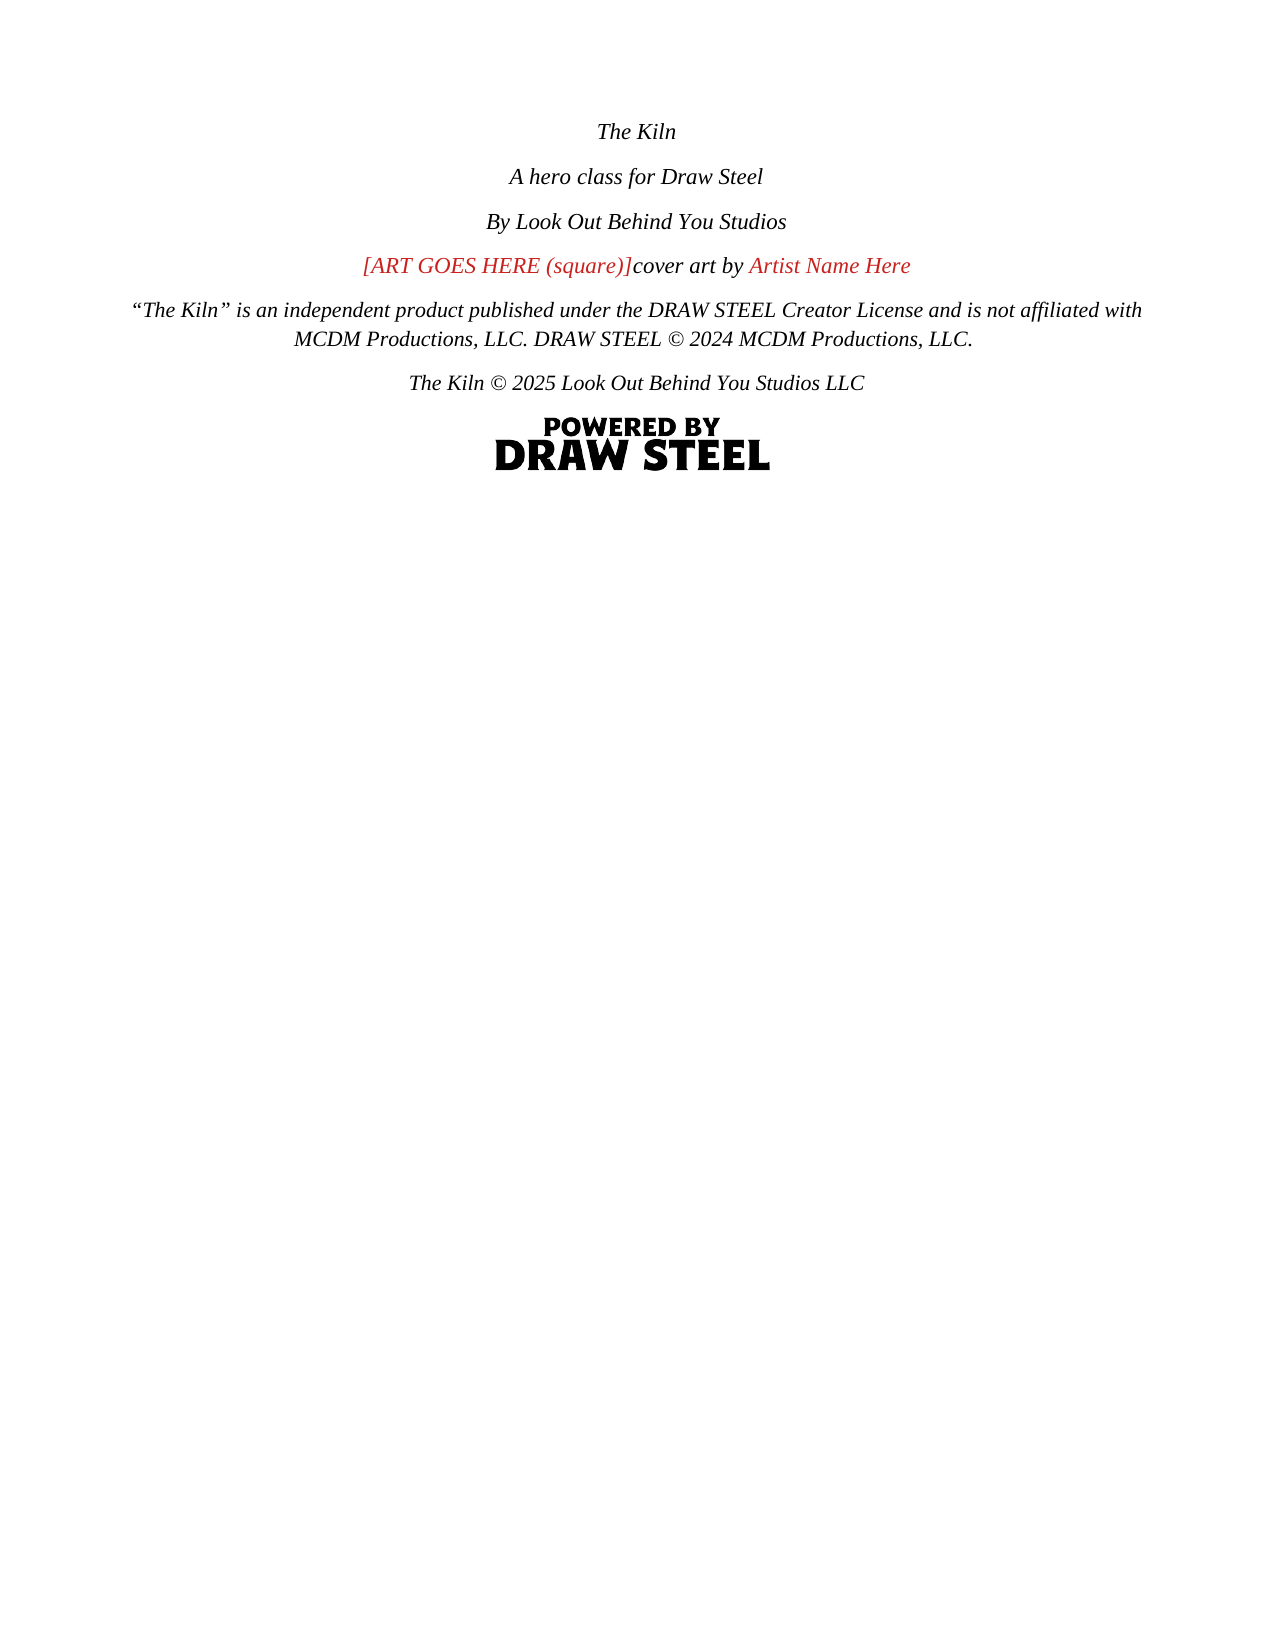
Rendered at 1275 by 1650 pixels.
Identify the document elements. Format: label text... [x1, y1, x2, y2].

subtitle [ART GOES HERE (square)]cover art by Artist Name Here [118, 252, 1157, 279]
subtitle The Kiln [118, 118, 1157, 144]
subtitle A hero class for Draw Steel [118, 163, 1157, 189]
subtitle “The Kiln” is an independent product published under the DRAW STEEL Creator License and is not affiliated with MCDM Productions, LLC. DRAW STEEL © 2024 MCDM Productions, LLC. [118, 297, 1157, 351]
subtitle By Look Out Behind You Studios [118, 208, 1157, 234]
picture [118, 405, 1157, 484]
subtitle The Kiln © 2025 Look Out Behind You Studios LLC [118, 370, 1157, 395]
